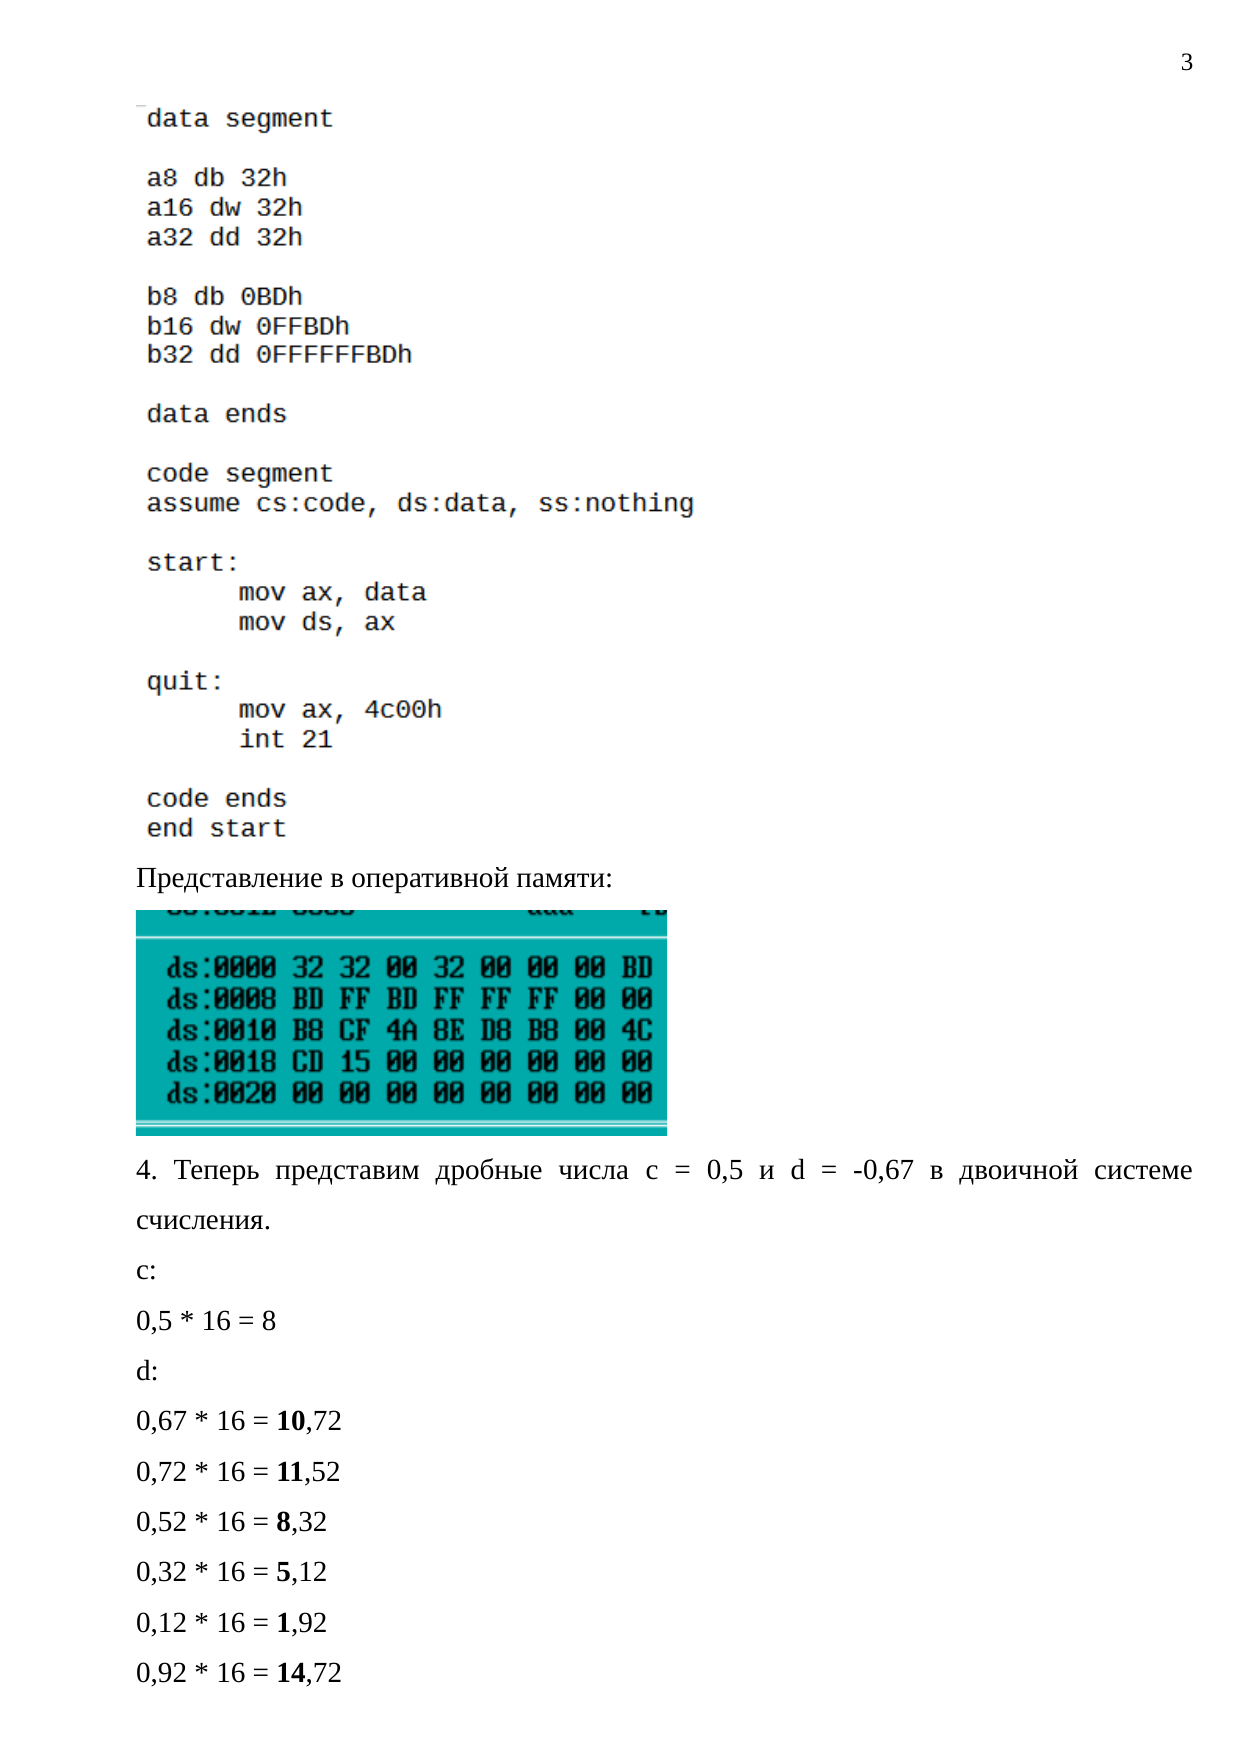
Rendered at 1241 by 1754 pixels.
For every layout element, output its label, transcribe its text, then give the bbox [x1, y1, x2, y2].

text с: [136, 1252, 1193, 1286]
text 4. Теперь представим дробные числа c = 0,5 и d = -0,67 в двоичной системе счисления. [136, 1152, 1193, 1236]
text 0,92 * 16 = 14,72 [136, 1655, 1193, 1688]
text 0,32 * 16 = 5,12 [136, 1554, 1193, 1588]
text 0,12 * 16 = 1,92 [136, 1605, 1193, 1638]
picture [135, 105, 711, 843]
picture [135, 910, 668, 1136]
text d: [136, 1353, 1193, 1387]
text 0,72 * 16 = 11,52 [136, 1454, 1193, 1487]
text 0,5 * 16 = 8 [136, 1303, 1193, 1336]
text 0,67 * 16 = 10,72 [136, 1403, 1193, 1437]
text 0,52 * 16 = 8,32 [136, 1504, 1193, 1538]
text Представление в оперативной памяти: [136, 860, 1193, 893]
